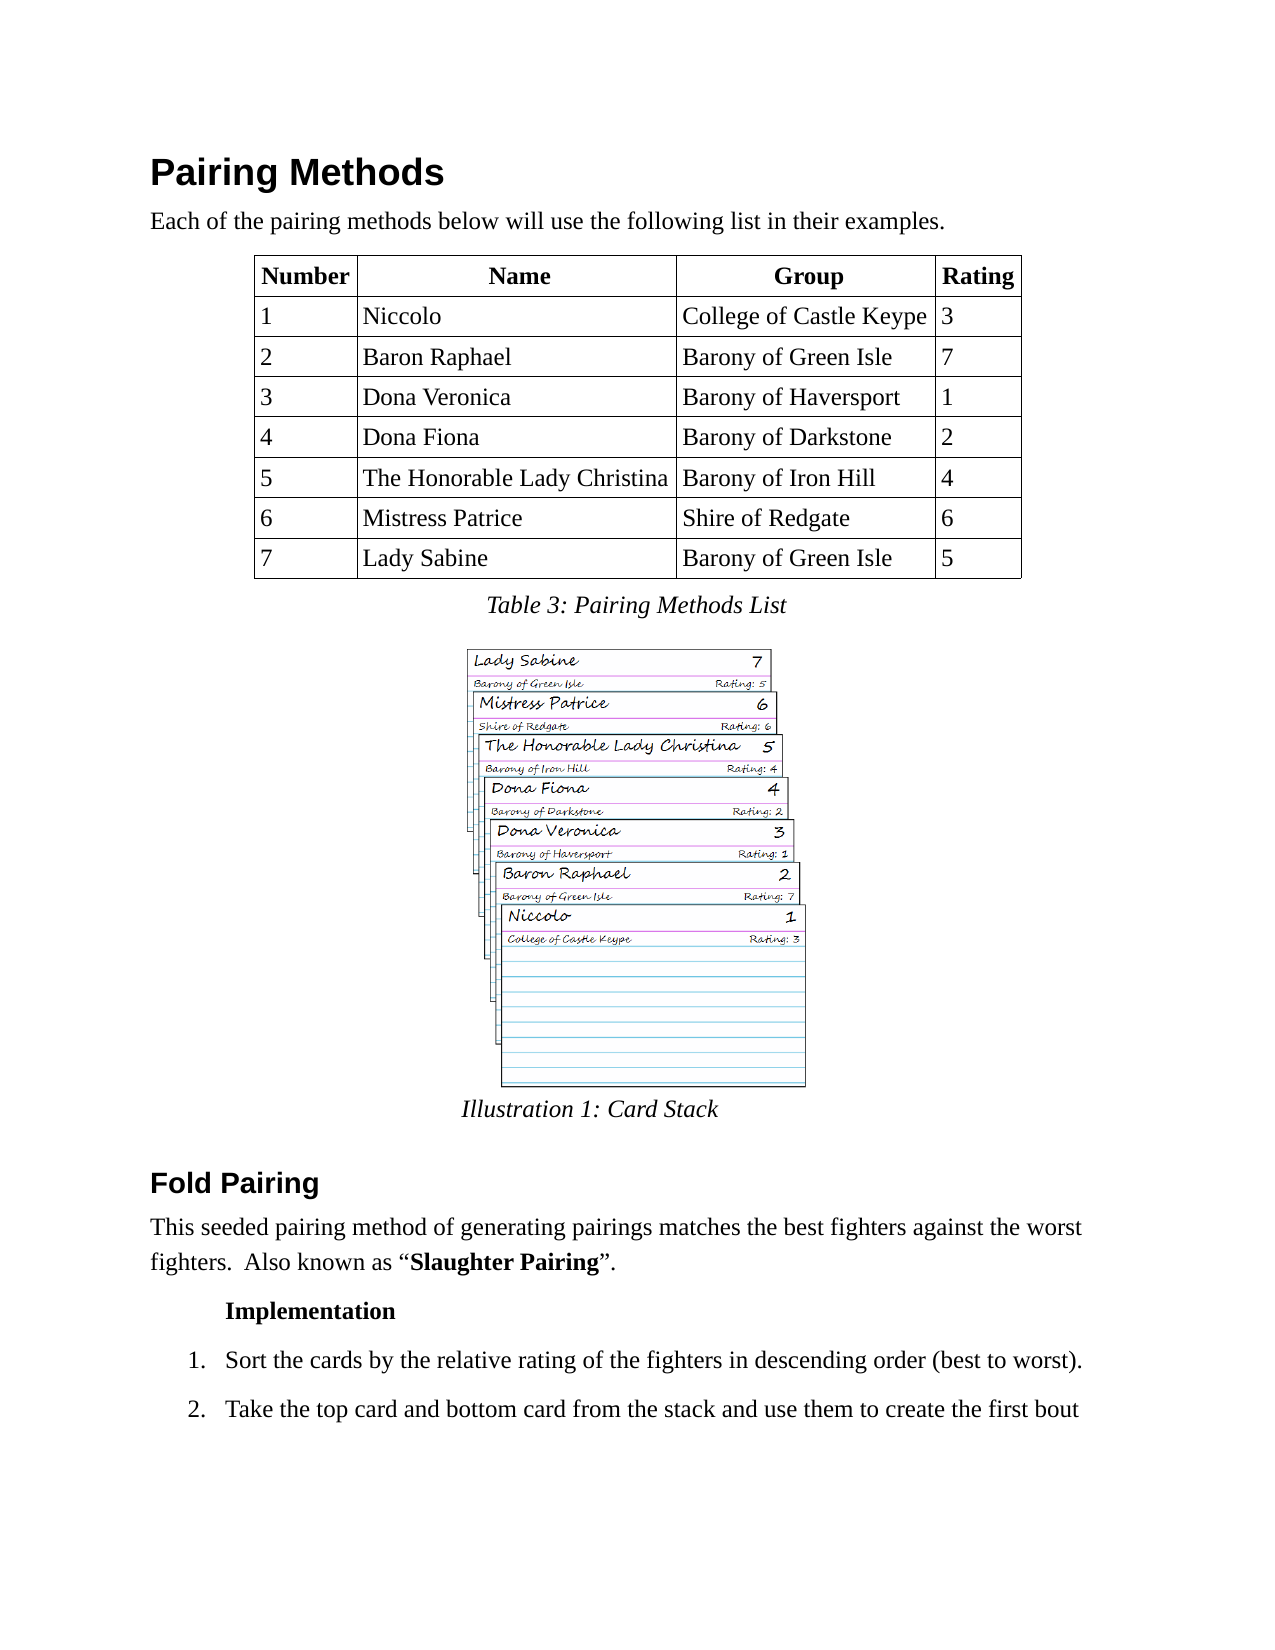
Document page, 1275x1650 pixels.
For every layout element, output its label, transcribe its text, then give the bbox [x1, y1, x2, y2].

table_cell 5 [936, 539, 1021, 578]
text Illustration 1: Card Stack [461, 1094, 814, 1123]
table_cell 3 [255, 377, 357, 416]
table_cell Barony of Green Isle [677, 539, 935, 578]
table_cell 6 [255, 498, 357, 537]
table_cell 7 [936, 337, 1021, 376]
table_header Name [358, 256, 676, 296]
table_cell Barony of Haversport [677, 377, 935, 416]
table_cell 3 [936, 297, 1021, 336]
table_cell Barony of Darkstone [677, 417, 935, 457]
table_cell 5 [255, 458, 357, 497]
table_cell 6 [936, 498, 1021, 537]
table_cell Shire of Redgate [677, 498, 935, 537]
table_cell 4 [936, 458, 1021, 497]
table_cell Lady Sabine [358, 539, 676, 578]
table_cell Baron Raphael [358, 337, 676, 376]
table_header Rating [936, 256, 1021, 296]
table_cell Barony of Iron Hill [677, 458, 935, 497]
table_cell Niccolo [358, 297, 676, 336]
table_header Number [255, 256, 357, 296]
table_cell College of Castle Keype [677, 297, 935, 336]
table_header Group [677, 256, 935, 296]
list Take the top card and bottom card from the stack and use them to create the first bout [187, 1394, 1125, 1423]
picture [461, 644, 814, 1094]
table_cell 2 [255, 337, 357, 376]
table_cell The Honorable Lady Christina [358, 458, 676, 497]
text Each of the pairing methods below will use the following list in their examples. [150, 206, 1125, 235]
table_cell Dona Veronica [358, 377, 676, 416]
subtitle Fold Pairing [150, 1166, 1125, 1200]
table_cell Mistress Patrice [358, 498, 676, 537]
table_cell 2 [936, 417, 1021, 457]
subtitle Pairing Methods [150, 150, 1125, 194]
table_cell 4 [255, 417, 357, 457]
table_cell 1 [255, 297, 357, 336]
text This seeded pairing method of generating pairings matches the best fighters against the worst fighters. Also known as “Slaughter Pairing”. [150, 1212, 1125, 1276]
text Implementation [225, 1296, 1125, 1325]
table_cell 1 [936, 377, 1021, 416]
table_cell 7 [255, 539, 357, 578]
table_cell Barony of Green Isle [677, 337, 935, 376]
list Sort the cards by the relative rating of the fighters in descending order (best to worst). [187, 1345, 1125, 1374]
table_cell Dona Fiona [358, 417, 676, 457]
text Table 3: Pairing Methods List [150, 590, 1125, 619]
